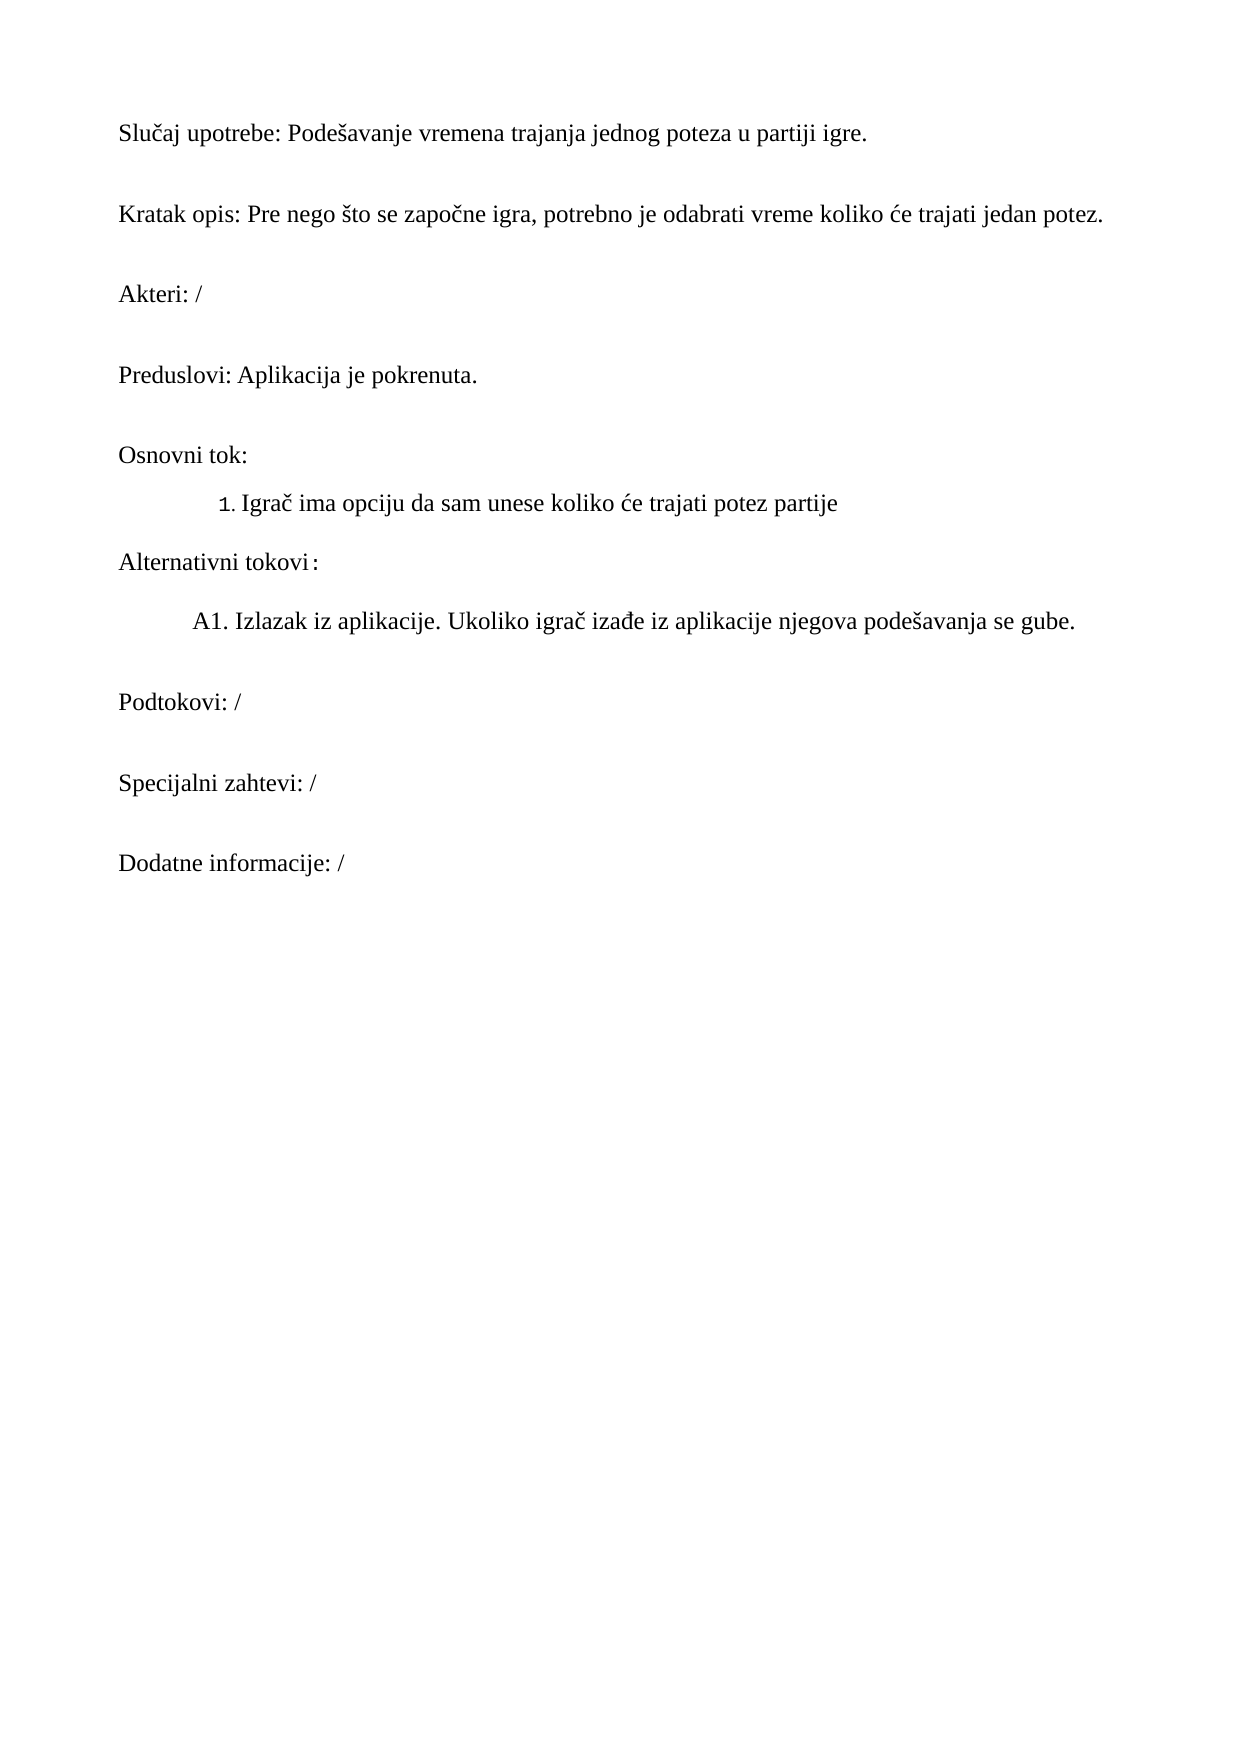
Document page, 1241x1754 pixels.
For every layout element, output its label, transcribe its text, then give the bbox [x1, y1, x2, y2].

text Slučaj upotrebe: Podešavanje vremena trajanja jednog poteza u partiji igre. [118, 118, 1122, 147]
text 1. Igrač ima opciju da sam unese koliko će trajati potez partije [118, 488, 1122, 518]
text A1. Izlazak iz aplikacije. Ukoliko igrač izađe iz aplikacije njegova podešavanja se gube. [118, 606, 1122, 635]
text Specijalni zahtevi: / [118, 768, 1122, 796]
text Preduslovi: Aplikacija je pokrenuta. [118, 360, 1122, 389]
text Akteri: / [118, 279, 1122, 308]
text Dodatne informacije: / [118, 848, 1122, 877]
text Kratak opis: Pre nego što se započne igra, potrebno je odabrati vreme koliko će trajati jedan potez. [118, 199, 1122, 227]
text Podtokovi: / [118, 687, 1122, 716]
text Osnovni tok: [118, 441, 1122, 469]
text Alternativni tokovi: [118, 547, 1122, 577]
